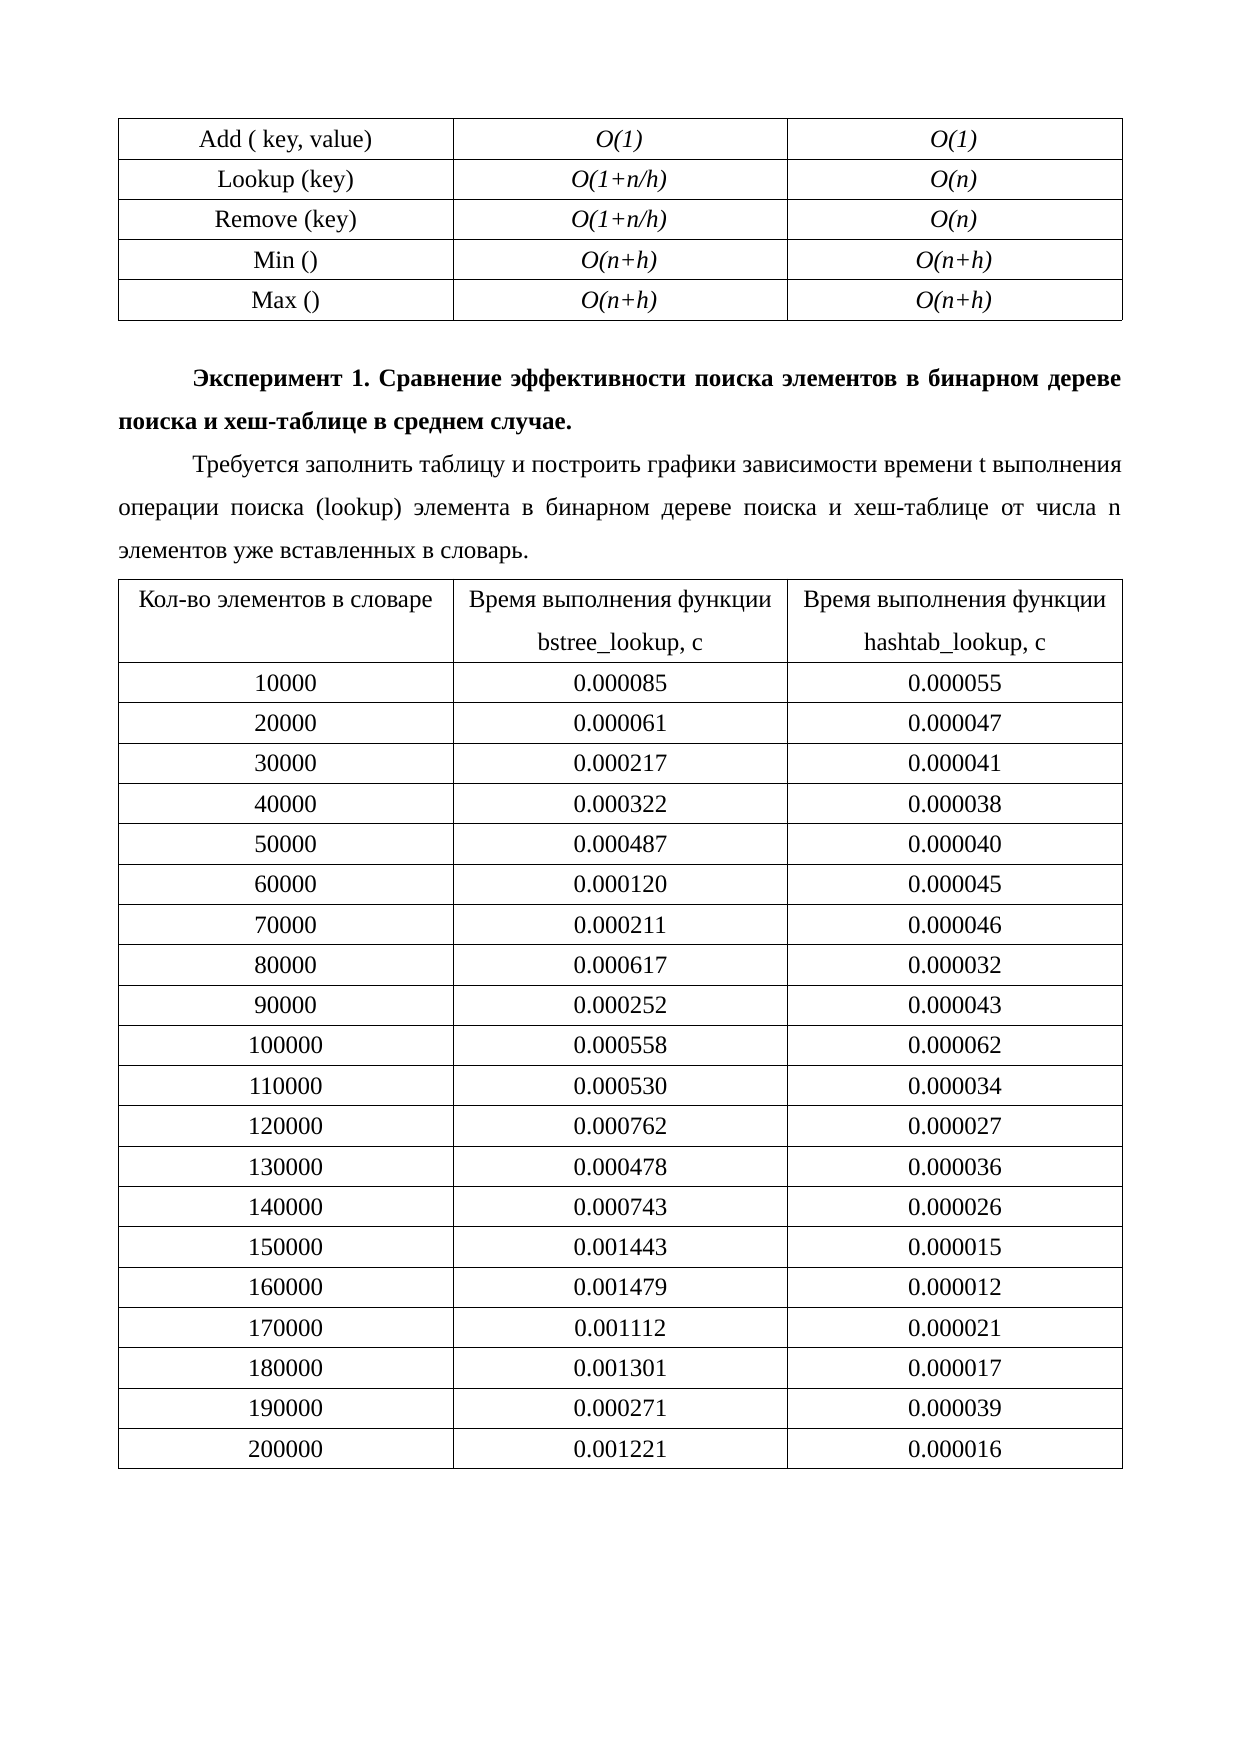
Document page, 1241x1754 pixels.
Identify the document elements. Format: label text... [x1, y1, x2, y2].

table_cell Min () [119, 240, 453, 279]
table_cell O(1+n/h) [454, 160, 787, 199]
table_cell 0.000027 [788, 1106, 1122, 1146]
table_cell 60000 [119, 865, 453, 904]
table_cell 10000 [119, 663, 453, 702]
table_cell O(n+h) [454, 240, 787, 279]
table_cell 0.001301 [454, 1348, 787, 1388]
table_cell O(n) [788, 160, 1122, 199]
table_cell 0.001221 [454, 1429, 787, 1468]
table_cell O(n+h) [454, 280, 787, 320]
table_cell 0.000041 [788, 744, 1122, 783]
table_cell 0.000487 [454, 824, 787, 863]
table_cell 0.000558 [454, 1026, 787, 1065]
table_header Кол-во элементов в словаре [119, 580, 453, 662]
table_cell O(n) [788, 200, 1122, 239]
table_cell 0.000026 [788, 1187, 1122, 1226]
table_cell 0.000217 [454, 744, 787, 783]
table_cell 0.000046 [788, 905, 1122, 944]
table_cell 100000 [119, 1026, 453, 1065]
table_cell 0.000021 [788, 1308, 1122, 1347]
table_cell 170000 [119, 1308, 453, 1347]
table_cell 0.000047 [788, 703, 1122, 743]
text Эксперимент 1. Сравнение эффективности поиска элементов в бинарном дереве поиска и хеш-таблице в среднем случае. [118, 363, 1122, 435]
table_cell 0.000743 [454, 1187, 787, 1226]
table_cell 0.001112 [454, 1308, 787, 1347]
table_cell 200000 [119, 1429, 453, 1468]
table_cell 0.001479 [454, 1268, 787, 1307]
table_cell 80000 [119, 945, 453, 984]
table_cell 0.000211 [454, 905, 787, 944]
table_cell O(n+h) [788, 280, 1122, 320]
table_cell 0.000271 [454, 1389, 787, 1428]
table_cell 90000 [119, 986, 453, 1025]
table_cell 110000 [119, 1066, 453, 1105]
table_cell 20000 [119, 703, 453, 743]
table_cell 0.000322 [454, 784, 787, 823]
table_header Время выполнения функции bstree_lookup, с [454, 580, 787, 662]
table_cell 180000 [119, 1348, 453, 1388]
table_cell 160000 [119, 1268, 453, 1307]
table_cell 0.000036 [788, 1147, 1122, 1186]
table_cell 0.001443 [454, 1227, 787, 1267]
table_cell Add ( key, value) [119, 119, 453, 158]
table_cell Remove (key) [119, 200, 453, 239]
table_cell 0.000085 [454, 663, 787, 702]
table_header Время выполнения функции hashtab_lookup, с [788, 580, 1122, 662]
text Требуется заполнить таблицу и построить графики зависимости времени t выполнения операции поиска (lookup) элемента в бинарном дереве поиска и хеш-таблице от числа n элементов уже вставленных в словарь. [118, 449, 1122, 564]
table_cell 0.000032 [788, 945, 1122, 984]
table_cell O(1+n/h) [454, 200, 787, 239]
table_cell 0.000043 [788, 986, 1122, 1025]
table_cell Lookup (key) [119, 160, 453, 199]
table_cell 0.000478 [454, 1147, 787, 1186]
table_cell 0.000038 [788, 784, 1122, 823]
table_cell 0.000252 [454, 986, 787, 1025]
table_cell 130000 [119, 1147, 453, 1186]
table_cell 0.000617 [454, 945, 787, 984]
table_cell 0.000034 [788, 1066, 1122, 1105]
table_cell 0.000015 [788, 1227, 1122, 1267]
table_cell 0.000040 [788, 824, 1122, 863]
table_cell 0.000055 [788, 663, 1122, 702]
table_cell O(1) [788, 119, 1122, 158]
table_cell 40000 [119, 784, 453, 823]
table_cell 30000 [119, 744, 453, 783]
table_cell 0.000762 [454, 1106, 787, 1146]
table_cell 50000 [119, 824, 453, 863]
table_cell 0.000017 [788, 1348, 1122, 1388]
table_cell 120000 [119, 1106, 453, 1146]
table_cell O(n+h) [788, 240, 1122, 279]
table_cell O(1) [454, 119, 787, 158]
table_cell 0.000120 [454, 865, 787, 904]
table_cell 0.000012 [788, 1268, 1122, 1307]
table_cell 150000 [119, 1227, 453, 1267]
table_cell 0.000045 [788, 865, 1122, 904]
table_cell 140000 [119, 1187, 453, 1226]
table_cell Max () [119, 280, 453, 320]
table_cell 70000 [119, 905, 453, 944]
table_cell 190000 [119, 1389, 453, 1428]
table_cell 0.000016 [788, 1429, 1122, 1468]
table_cell 0.000062 [788, 1026, 1122, 1065]
table_cell 0.000530 [454, 1066, 787, 1105]
table_cell 0.000061 [454, 703, 787, 743]
table_cell 0.000039 [788, 1389, 1122, 1428]
